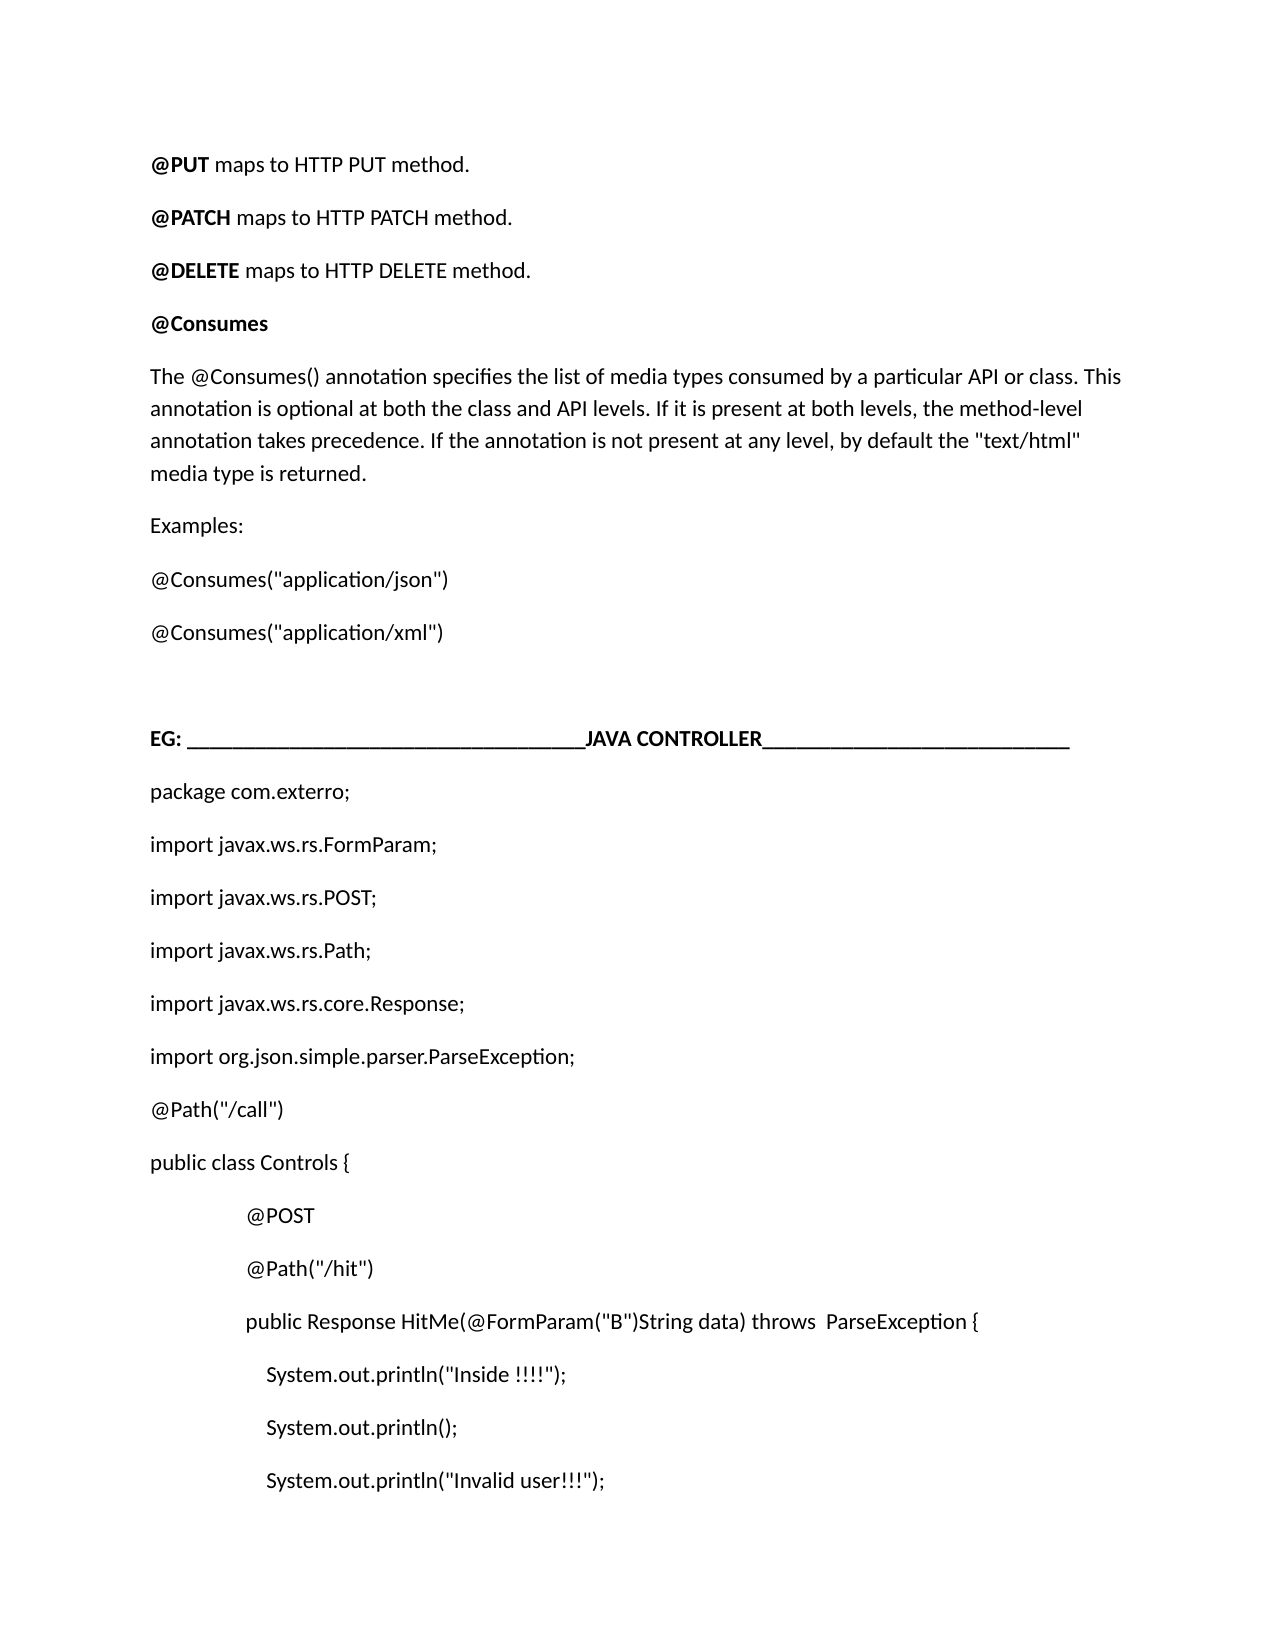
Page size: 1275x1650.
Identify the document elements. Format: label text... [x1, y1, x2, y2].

text @Consumes("application/xml") [150, 618, 1125, 646]
text Examples: [150, 512, 1125, 540]
text @Path("/call") [150, 1095, 1125, 1123]
text @PATCH maps to HTTP PATCH method. [150, 203, 1125, 231]
text import javax.ws.rs.core.Response; [150, 989, 1125, 1017]
text @Consumes [150, 309, 1125, 337]
text import javax.ws.rs.POST; [150, 883, 1125, 911]
text public class Controls { [150, 1148, 1125, 1176]
text System.out.println("Inside !!!!"); [150, 1360, 1125, 1388]
text public Response HitMe(@FormParam("B")String data) throws ParseException { [150, 1307, 1125, 1335]
text import org.json.simple.parser.ParseException; [150, 1042, 1125, 1070]
text System.out.println(); [150, 1413, 1125, 1441]
text @Consumes("application/json") [150, 565, 1125, 593]
text The @Consumes() annotation specifies the list of media types consumed by a particular API or class. This annotation is optional at both the class and API levels. If it is present at both levels, the method-level annotation takes precedence. If the annotation is not present at any level, by default the "text/html" media type is returned. [150, 362, 1125, 487]
text import javax.ws.rs.Path; [150, 936, 1125, 964]
text @DELETE maps to HTTP DELETE method. [150, 256, 1125, 284]
text import javax.ws.rs.FormParam; [150, 830, 1125, 858]
text @Path("/hit") [150, 1254, 1125, 1282]
text EG: ___________________________________JAVA CONTROLLER___________________________ [150, 724, 1125, 752]
text package com.exterro; [150, 777, 1125, 805]
text System.out.println("Invalid user!!!"); [150, 1466, 1125, 1494]
text @POST [150, 1201, 1125, 1229]
text @PUT maps to HTTP PUT method. [150, 150, 1125, 178]
